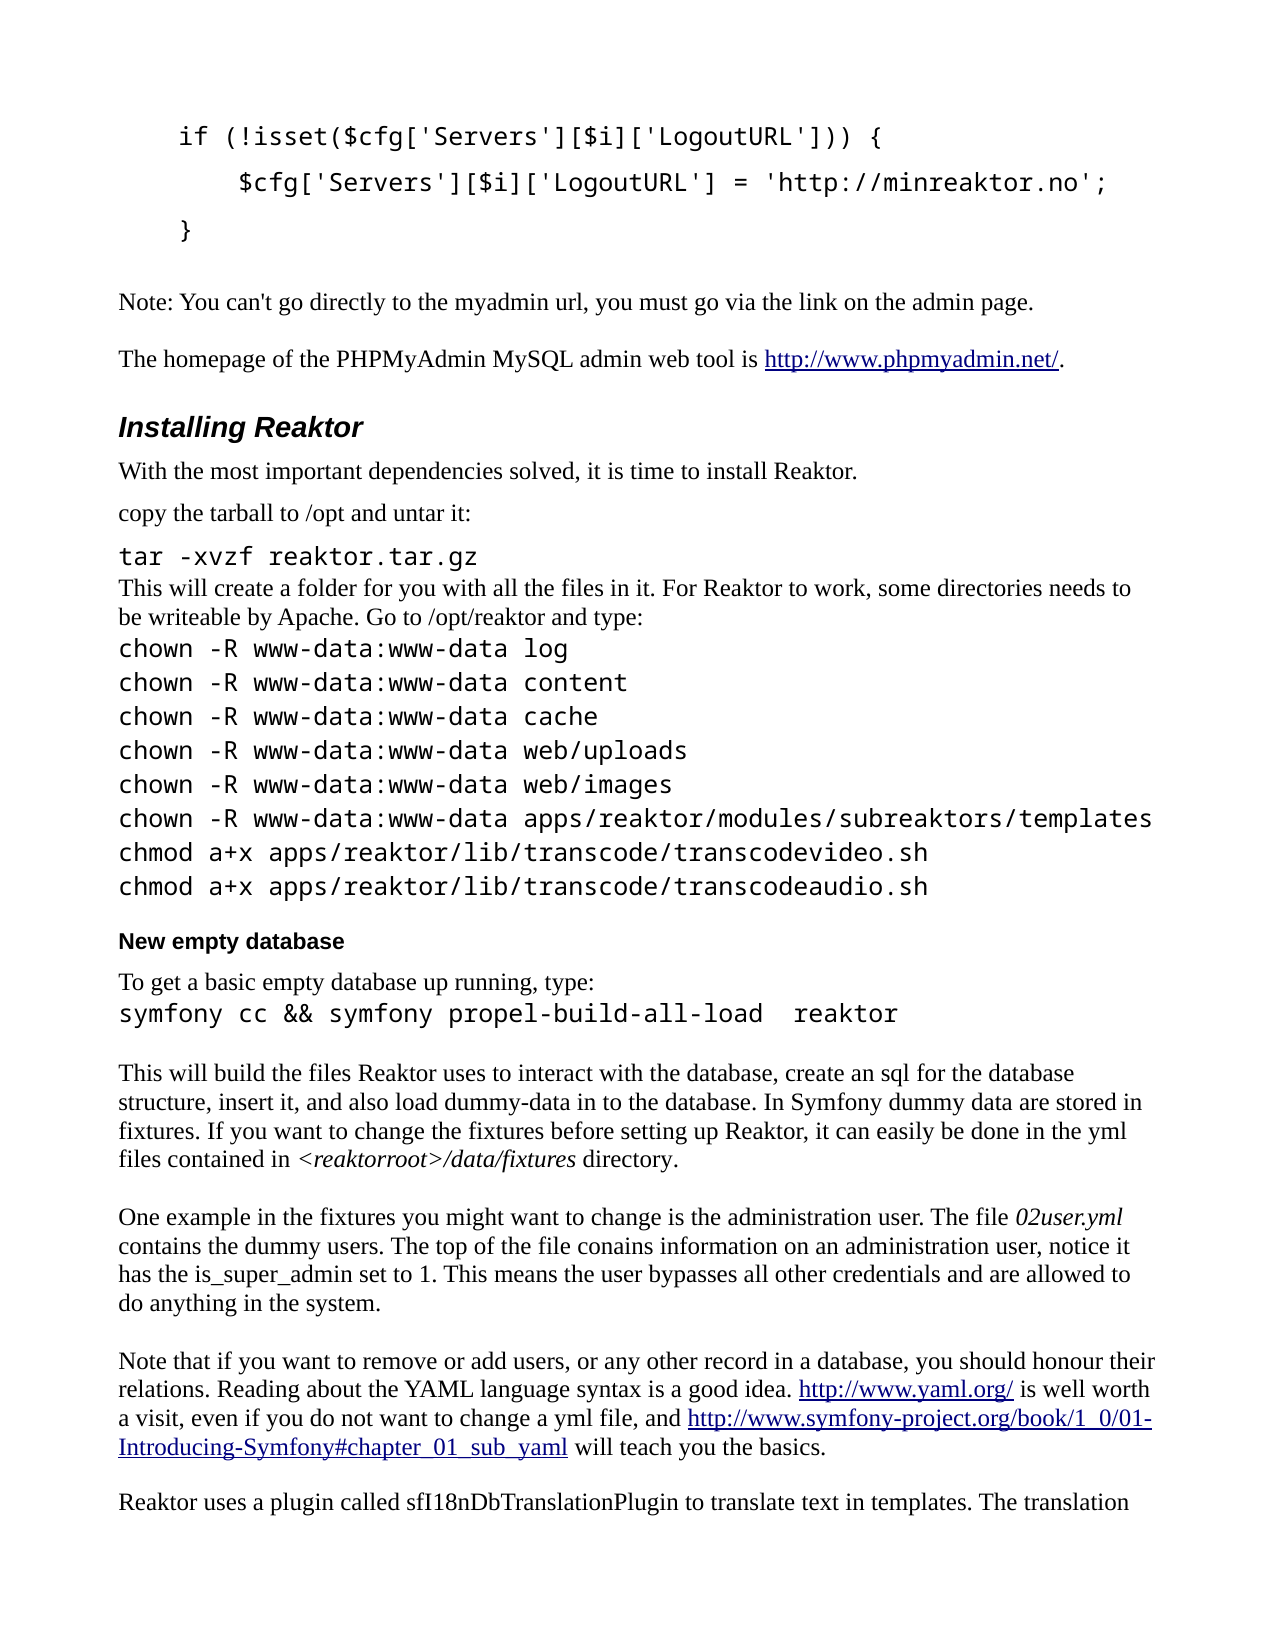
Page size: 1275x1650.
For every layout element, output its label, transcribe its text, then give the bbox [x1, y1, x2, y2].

text } [118, 211, 1157, 245]
text This will create a folder for you with all the files in it. For Reaktor to work, some directories needs to be writeable by Apache. Go to /opt/reaktor and type: [118, 573, 1157, 630]
text chown -R www-data:www-data cache [118, 698, 1157, 733]
text chown -R www-data:www-data content [118, 664, 1157, 698]
text $cfg['Servers'][$i]['LogoutURL'] = 'http://minreaktor.no'; [118, 165, 1157, 199]
text chmod a+x apps/reaktor/lib/transcode/transcodeaudio.sh [118, 869, 1157, 903]
text chown -R www-data:www-data apps/reaktor/modules/subreaktors/templates [118, 801, 1157, 835]
text chmod a+x apps/reaktor/lib/transcode/transcodevideo.sh [118, 835, 1157, 869]
text Note: You can't go directly to the myadmin url, you must go via the link on the admin page. [118, 287, 1157, 315]
subtitle New empty database [118, 928, 1157, 954]
subtitle Installing Reaktor [118, 410, 1157, 444]
text if (!isset($cfg['Servers'][$i]['LogoutURL'])) { [118, 118, 1157, 152]
text This will build the files Reaktor uses to interact with the database, create an sql for the database structure, insert it, and also load dummy-data in to the database. In Symfony dummy data are stored in fixtures. If you want to change the fixtures before setting up Reaktor, it can easily be done in the yml files contained in <reaktorroot>/data/fixtures directory. [118, 1058, 1157, 1173]
text chown -R www-data:www-data web/uploads [118, 733, 1157, 767]
text symfony cc && symfony propel-build-all-load reaktor [118, 996, 1157, 1029]
text chown -R www-data:www-data log [118, 630, 1157, 664]
text One example in the fixtures you might want to change is the administration user. The file 02user.yml contains the dummy users. The top of the file conains information on an administration user, notice it has the is_super_admin set to 1. This means the user bypasses all other credentials and are allowed to do anything in the system. [118, 1202, 1157, 1317]
text To get a basic empty database up running, type: [118, 967, 1157, 996]
text Note that if you want to remove or add users, or any other record in a database, you should honour their relations. Reading about the YAML language syntax is a good idea. http://www.yaml.org/ is well worth a visit, even if you do not want to change a yml file, and http://www.symfony-project.org/book/1_0/01-Introducing-Symfony#chapter_01_sub_yaml will teach you the basics. [118, 1346, 1157, 1461]
text copy the tarball to /opt and untar it: [118, 498, 1157, 526]
text With the most important dependencies solved, it is time to install Reaktor. [118, 456, 1157, 485]
text The homepage of the PHPMyAdmin MySQL admin web tool is http://www.phpmyadmin.net/. [118, 344, 1157, 373]
text chown -R www-data:www-data web/images [118, 767, 1157, 801]
text tar -xvzf reaktor.tar.gz [118, 539, 1157, 573]
text Reaktor uses a plugin called sfI18nDbTranslationPlugin to translate text in templates. The translation [118, 1487, 1157, 1516]
